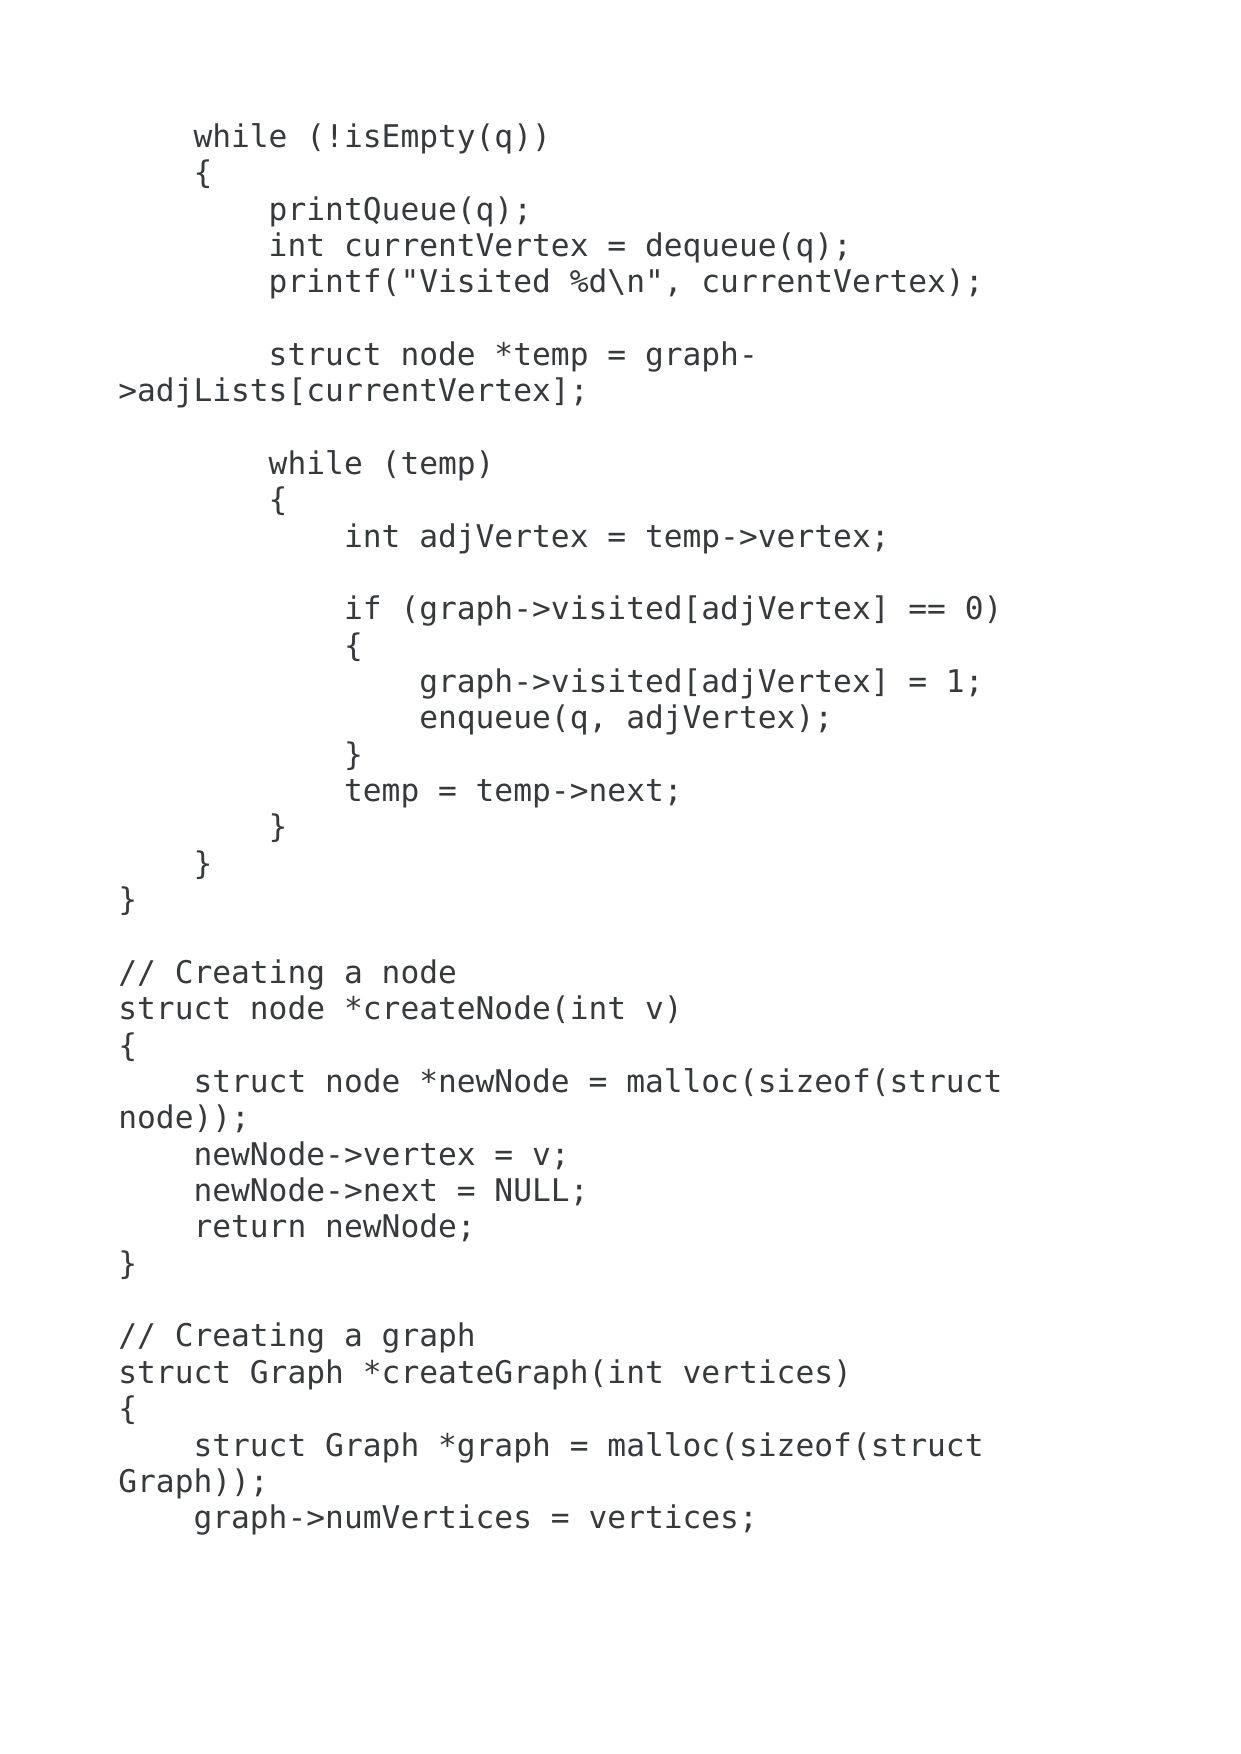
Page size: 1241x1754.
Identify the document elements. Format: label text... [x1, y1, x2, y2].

text { [118, 154, 1122, 191]
text { [118, 627, 1122, 663]
text enqueue(q, adjVertex); [118, 700, 1122, 736]
text { [118, 1391, 1122, 1427]
text struct node *temp = graph->adjLists[currentVertex]; [118, 336, 1122, 409]
text struct Graph *graph = malloc(sizeof(struct Graph)); [118, 1427, 1122, 1499]
text } [118, 809, 1122, 845]
text if (graph->visited[adjVertex] == 0) [118, 591, 1122, 627]
text printQueue(q); [118, 191, 1122, 227]
text int currentVertex = dequeue(q); [118, 227, 1122, 263]
text } [118, 1245, 1122, 1281]
text while (!isEmpty(q)) [118, 118, 1122, 154]
text struct node *newNode = malloc(sizeof(struct node)); [118, 1063, 1122, 1136]
text } [118, 736, 1122, 772]
text struct Graph *createGraph(int vertices) [118, 1354, 1122, 1391]
text { [118, 1027, 1122, 1063]
text } [118, 882, 1122, 918]
text graph->visited[adjVertex] = 1; [118, 663, 1122, 700]
text printf("Visited %d\n", currentVertex); [118, 263, 1122, 300]
text } [118, 845, 1122, 882]
text return newNode; [118, 1209, 1122, 1245]
text graph->numVertices = vertices; [118, 1499, 1122, 1536]
text { [118, 482, 1122, 518]
text // Creating a node [118, 954, 1122, 991]
text while (temp) [118, 445, 1122, 482]
text newNode->next = NULL; [118, 1172, 1122, 1209]
text // Creating a graph [118, 1318, 1122, 1354]
text temp = temp->next; [118, 772, 1122, 809]
text newNode->vertex = v; [118, 1136, 1122, 1172]
text struct node *createNode(int v) [118, 991, 1122, 1027]
text int adjVertex = temp->vertex; [118, 518, 1122, 554]
